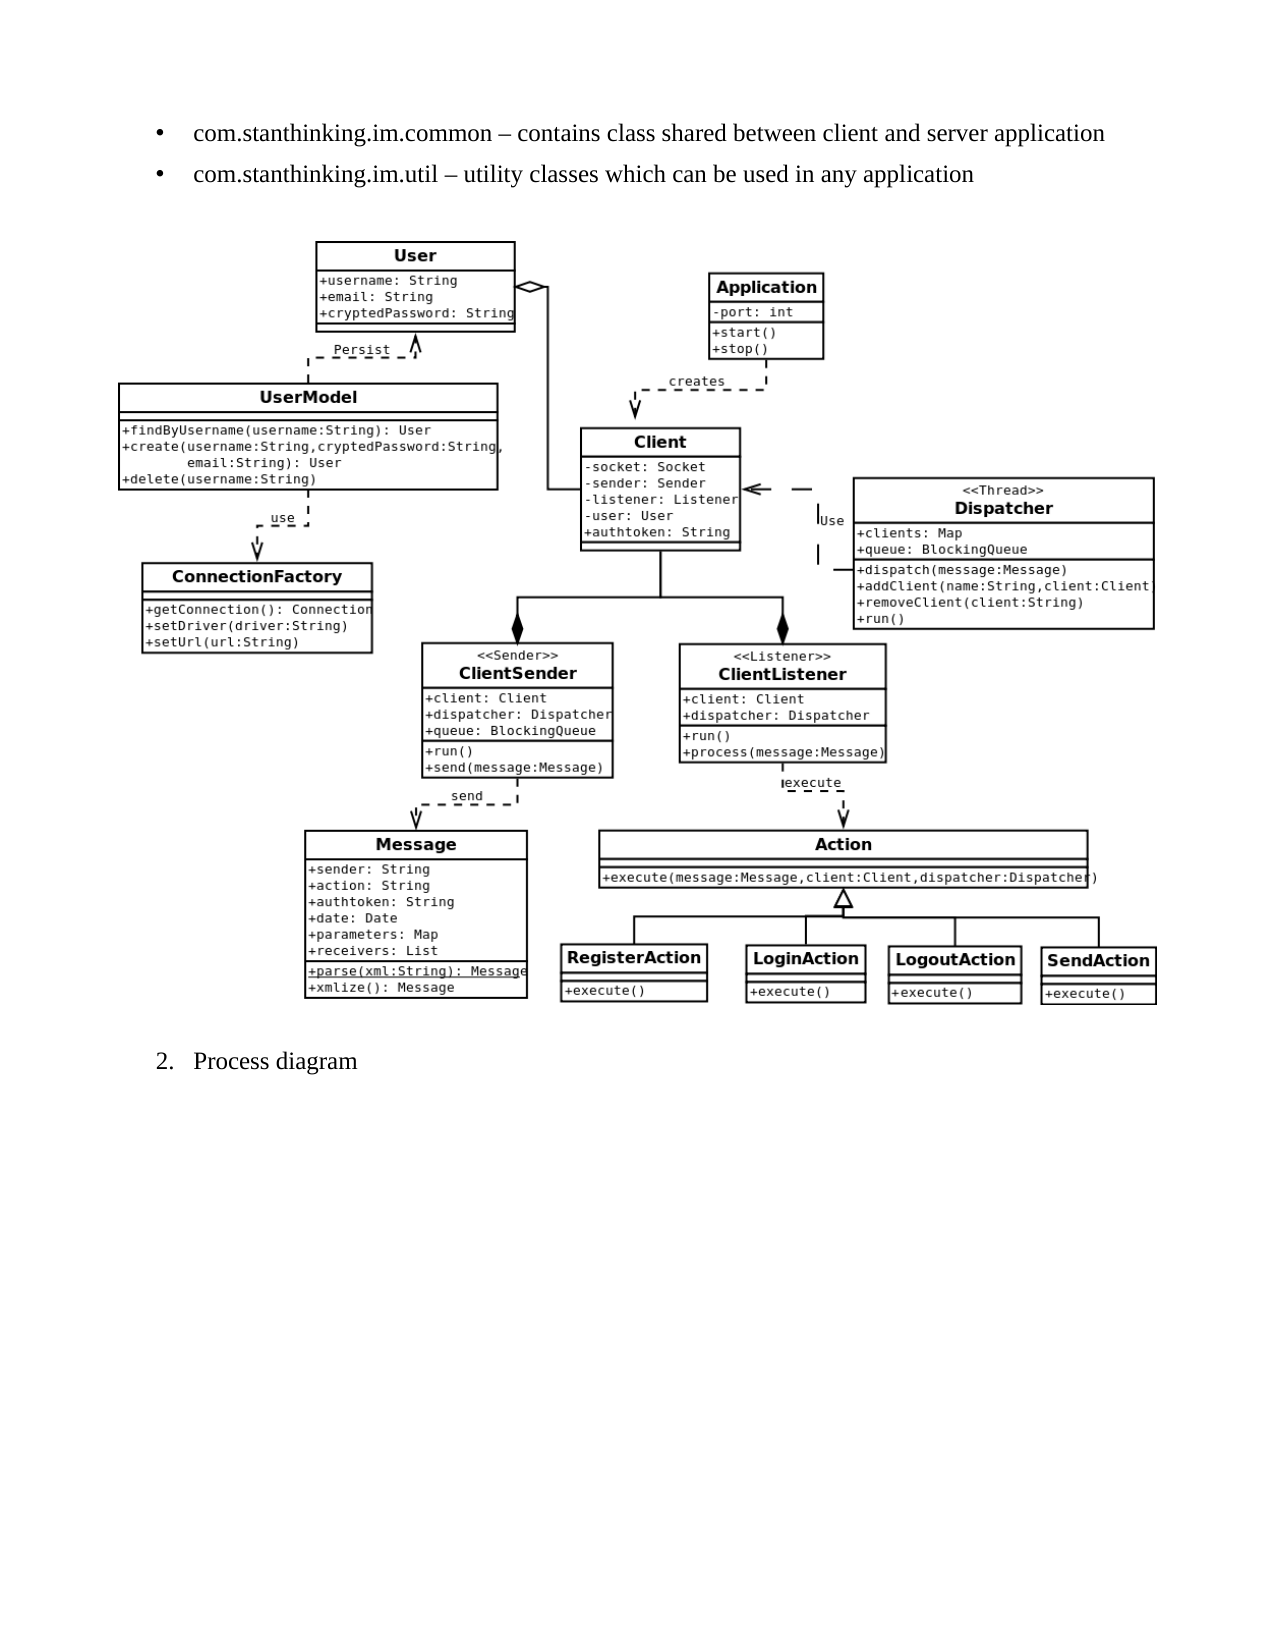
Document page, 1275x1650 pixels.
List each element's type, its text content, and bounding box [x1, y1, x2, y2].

list com.stanthinking.im.util – utility classes which can be used in any application [156, 159, 1157, 188]
list Process diagram [156, 1046, 1157, 1075]
list com.stanthinking.im.common – contains class shared between client and server application [156, 118, 1157, 147]
picture [118, 241, 1157, 1005]
